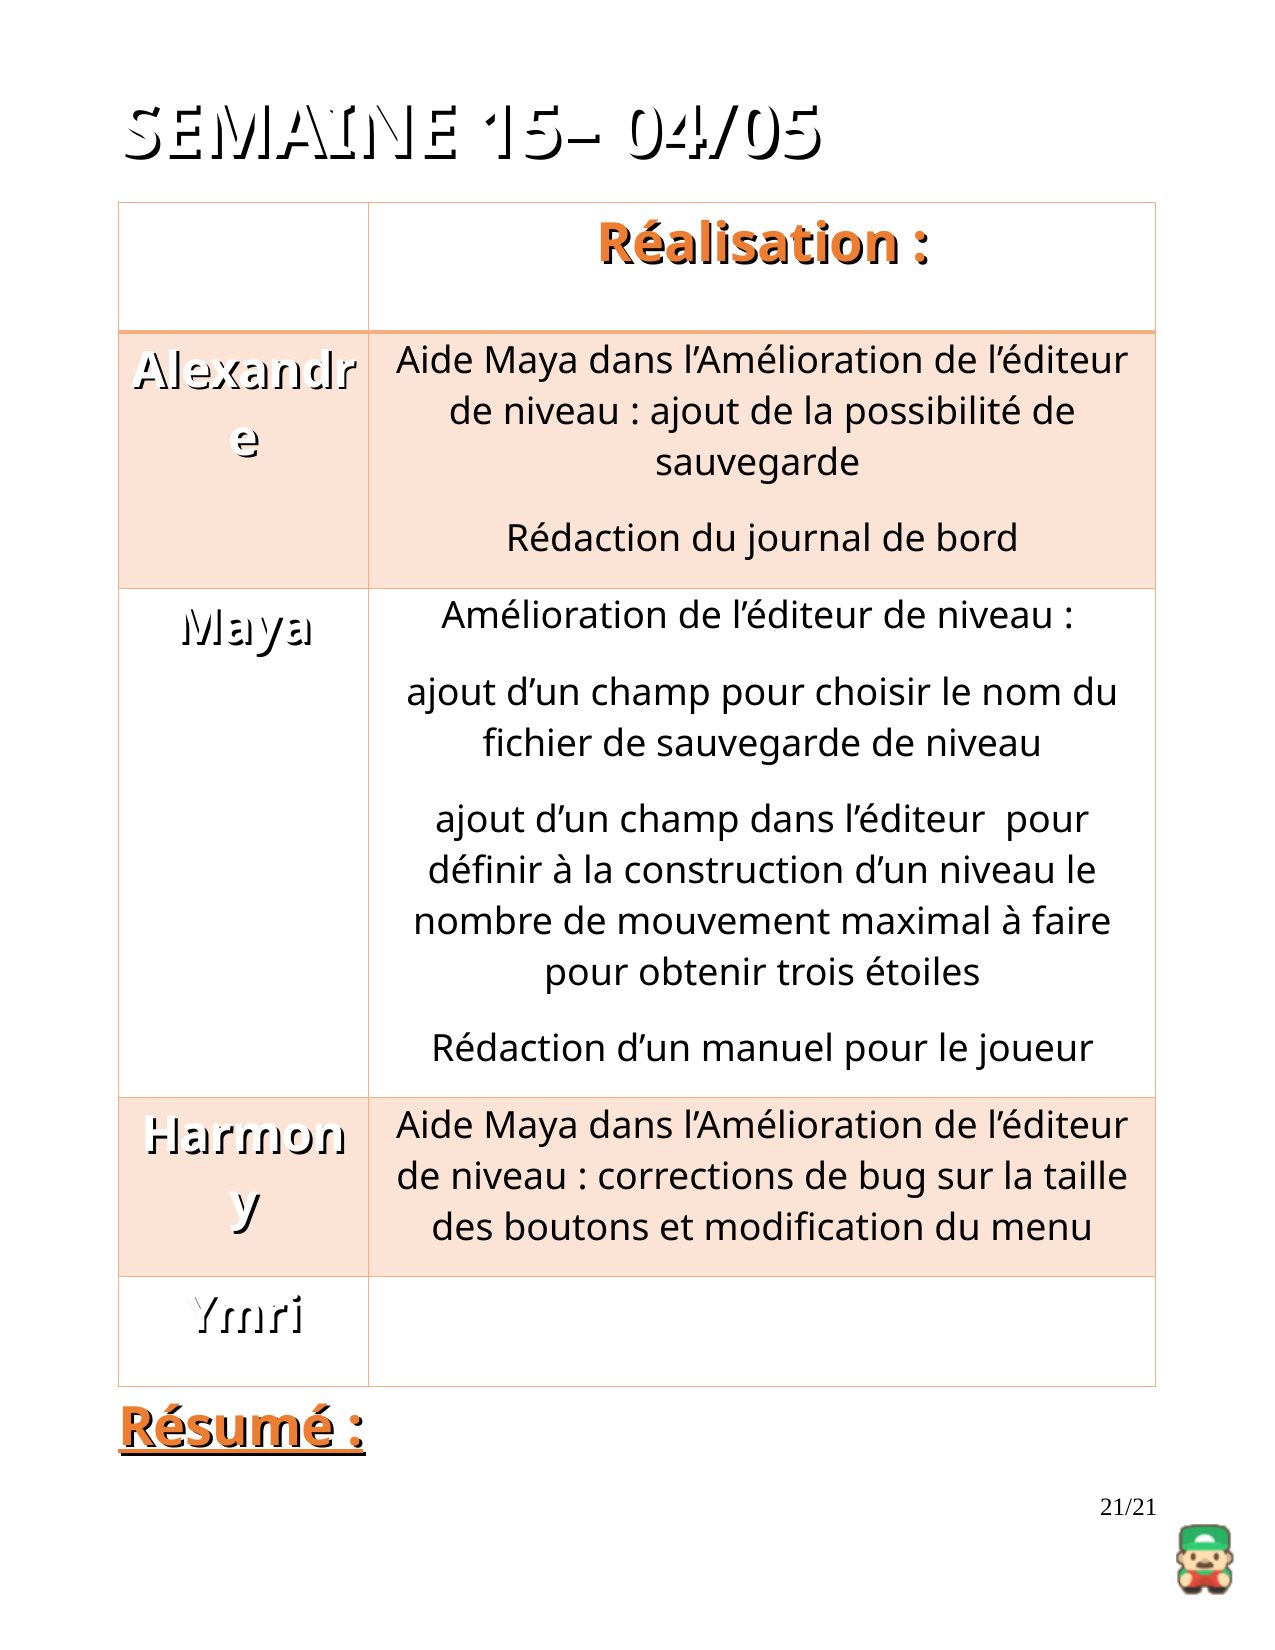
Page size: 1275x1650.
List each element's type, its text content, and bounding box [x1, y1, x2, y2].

table_header [119, 203, 368, 330]
table_cell Harmony [119, 1098, 368, 1276]
picture [1175, 1523, 1235, 1596]
text Résumé : [118, 1387, 1157, 1461]
table_cell Ymri [119, 1277, 368, 1386]
table_cell Aide Maya dans l’Amélioration de l’éditeur de niveau : corrections de bug sur la taille des boutons et modification du menu [369, 1098, 1155, 1276]
text SEMAINE 15– 04/05 [118, 75, 1157, 177]
table_cell Aide Maya dans l’Amélioration de l’éditeur de niveau : ajout de la possibilité de sauvegarde Rédaction du journal de bord [369, 334, 1155, 588]
table_header Réalisation : [369, 203, 1155, 330]
table_cell [369, 1277, 1155, 1386]
table_cell Alexandre [119, 334, 368, 588]
table_cell Maya [119, 589, 368, 1097]
table_cell Amélioration de l’éditeur de niveau : ajout d’un champ pour choisir le nom du fichier de sauvegarde de niveau ajout d’un champ dans l’éditeur pour définir à la construction d’un niveau le nombre de mouvement maximal à faire pour obtenir trois étoiles Rédaction d’un manuel pour le joueur [369, 589, 1155, 1097]
